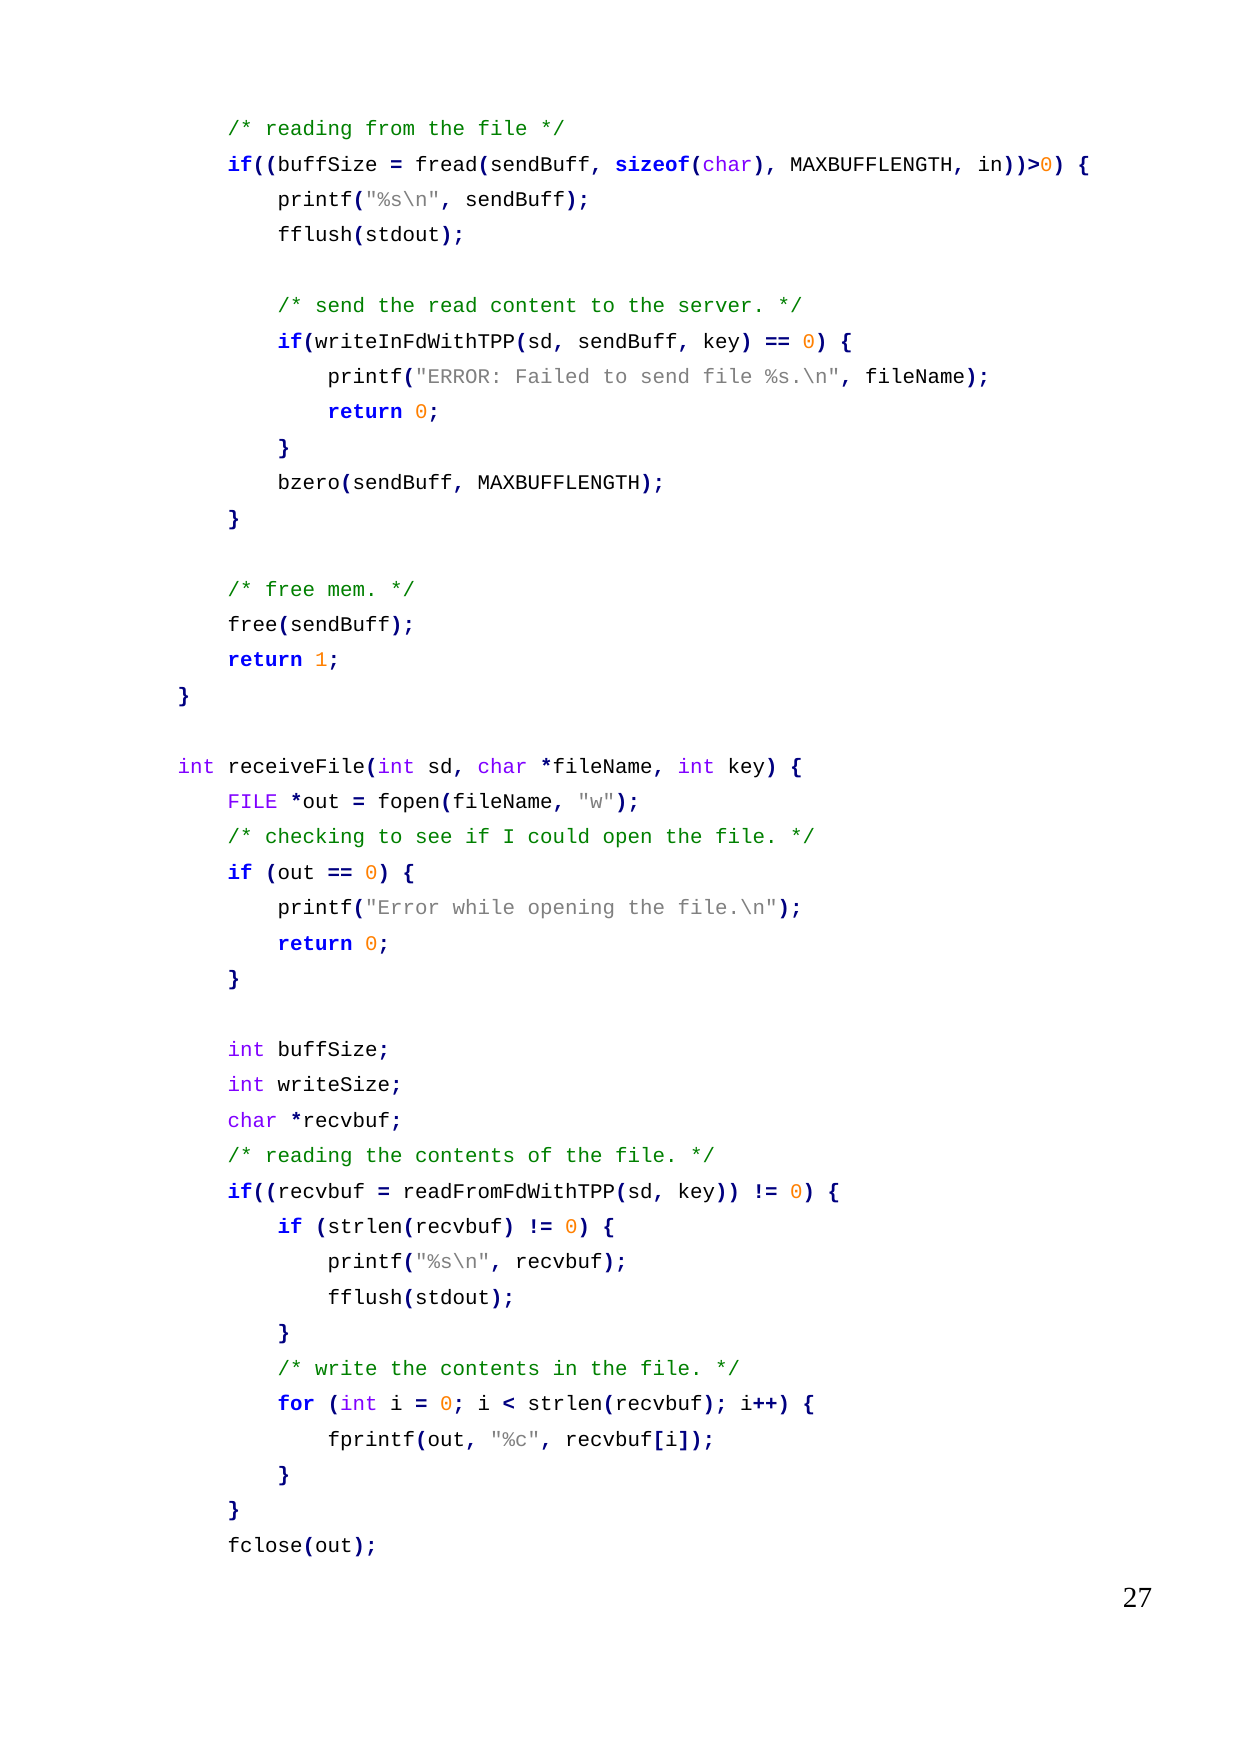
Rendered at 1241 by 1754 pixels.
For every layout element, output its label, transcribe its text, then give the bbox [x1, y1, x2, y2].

text if((buffSize = fread(sendBuff, sizeof(char), MAXBUFFLENGTH, in))>0) { [177, 153, 1152, 177]
text } [177, 1322, 1152, 1346]
text } [177, 968, 1152, 992]
text printf("%s\n", sendBuff); [177, 189, 1152, 213]
text printf("%s\n", recvbuf); [177, 1251, 1152, 1275]
text return 0; [177, 401, 1152, 425]
text FILE *out = fopen(fileName, "w"); [177, 791, 1152, 815]
text return 1; [177, 649, 1152, 673]
text /* send the read content to the server. */ [177, 295, 1152, 319]
text int receiveFile(int sd, char *fileName, int key) { [177, 756, 1152, 779]
text } [177, 685, 1152, 708]
text fflush(stdout); [177, 224, 1152, 248]
text } [177, 1464, 1152, 1488]
text free(sendBuff); [177, 614, 1152, 638]
text } [177, 437, 1152, 461]
text if (strlen(recvbuf) != 0) { [177, 1216, 1152, 1240]
text fprintf(out, "%c", recvbuf[i]); [177, 1428, 1152, 1452]
text return 0; [177, 933, 1152, 956]
text /* free mem. */ [177, 578, 1152, 602]
text if (out == 0) { [177, 862, 1152, 886]
text } [177, 508, 1152, 531]
text int writeSize; [177, 1074, 1152, 1098]
text printf("ERROR: Failed to send file %s.\n", fileName); [177, 366, 1152, 390]
text fclose(out); [177, 1535, 1152, 1558]
text /* reading the contents of the file. */ [177, 1145, 1152, 1169]
text /* reading from the file */ [177, 118, 1152, 142]
text for (int i = 0; i < strlen(recvbuf); i++) { [177, 1393, 1152, 1417]
text fflush(stdout); [177, 1287, 1152, 1311]
text bzero(sendBuff, MAXBUFFLENGTH); [177, 472, 1152, 496]
text char *recvbuf; [177, 1110, 1152, 1133]
text if(writeInFdWithTPP(sd, sendBuff, key) == 0) { [177, 331, 1152, 354]
text int buffSize; [177, 1039, 1152, 1063]
text printf("Error while opening the file.\n"); [177, 897, 1152, 921]
text if((recvbuf = readFromFdWithTPP(sd, key)) != 0) { [177, 1181, 1152, 1204]
text } [177, 1499, 1152, 1523]
text /* checking to see if I could open the file. */ [177, 826, 1152, 850]
text /* write the contents in the file. */ [177, 1358, 1152, 1381]
